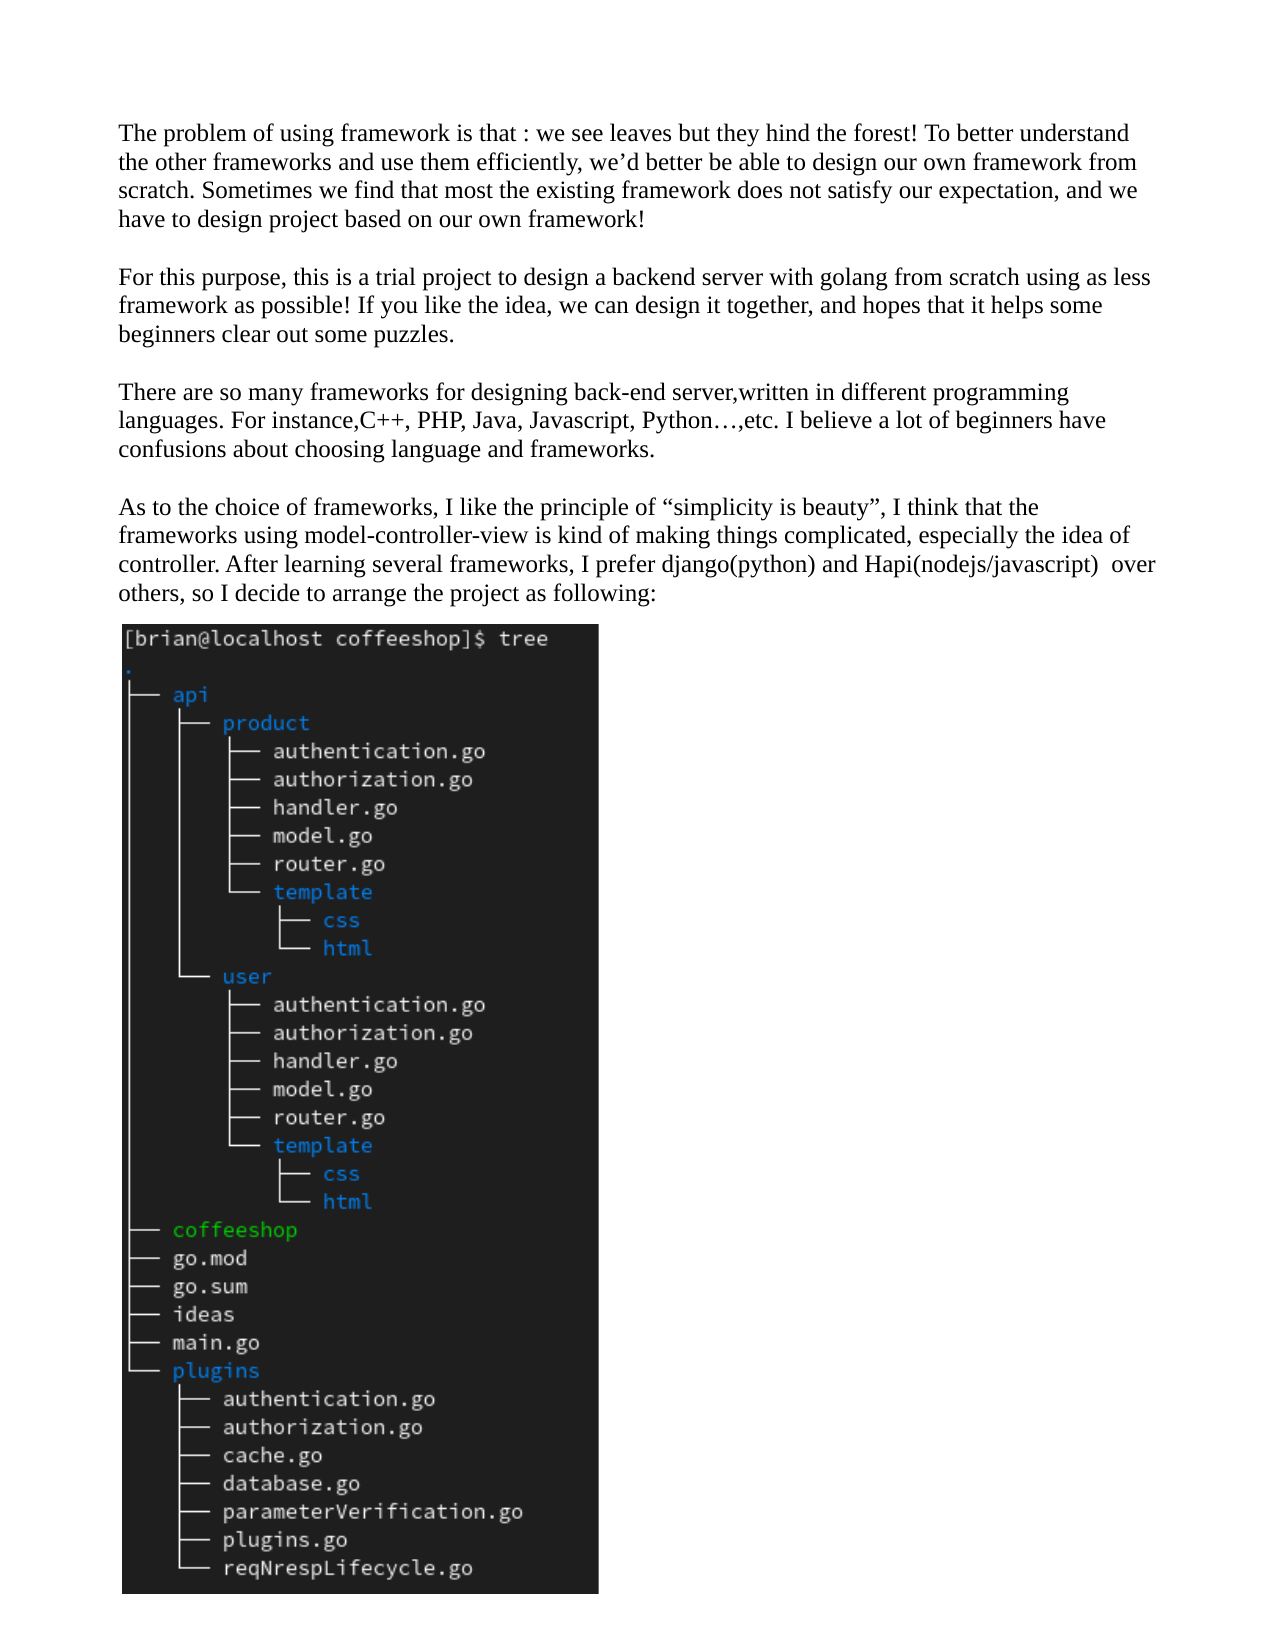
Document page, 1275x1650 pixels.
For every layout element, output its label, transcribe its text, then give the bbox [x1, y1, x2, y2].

text The problem of using framework is that : we see leaves but they hind the forest! To better understand the other frameworks and use them efficiently, we’d better be able to design our own framework from scratch. Sometimes we find that most the existing framework does not satisfy our expectation, and we have to design project based on our own framework! [118, 118, 1157, 233]
text As to the choice of frameworks, I like the principle of “simplicity is beauty”, I think that the frameworks using model-controller-view is kind of making things complicated, especially the idea of controller. After learning several frameworks, I prefer django(python) and Hapi(nodejs/javascript) over others, so I decide to arrange the project as following: [118, 492, 1157, 607]
text There are so many frameworks for designing back-end server,written in different programming languages. For instance,C++, PHP, Java, Javascript, Python…,etc. I believe a lot of beginners have confusions about choosing language and frameworks. [118, 377, 1157, 463]
picture [122, 624, 599, 1594]
text For this purpose, this is a trial project to design a backend server with golang from scratch using as less framework as possible! If you like the idea, we can design it together, and hopes that it helps some beginners clear out some puzzles. [118, 262, 1157, 348]
